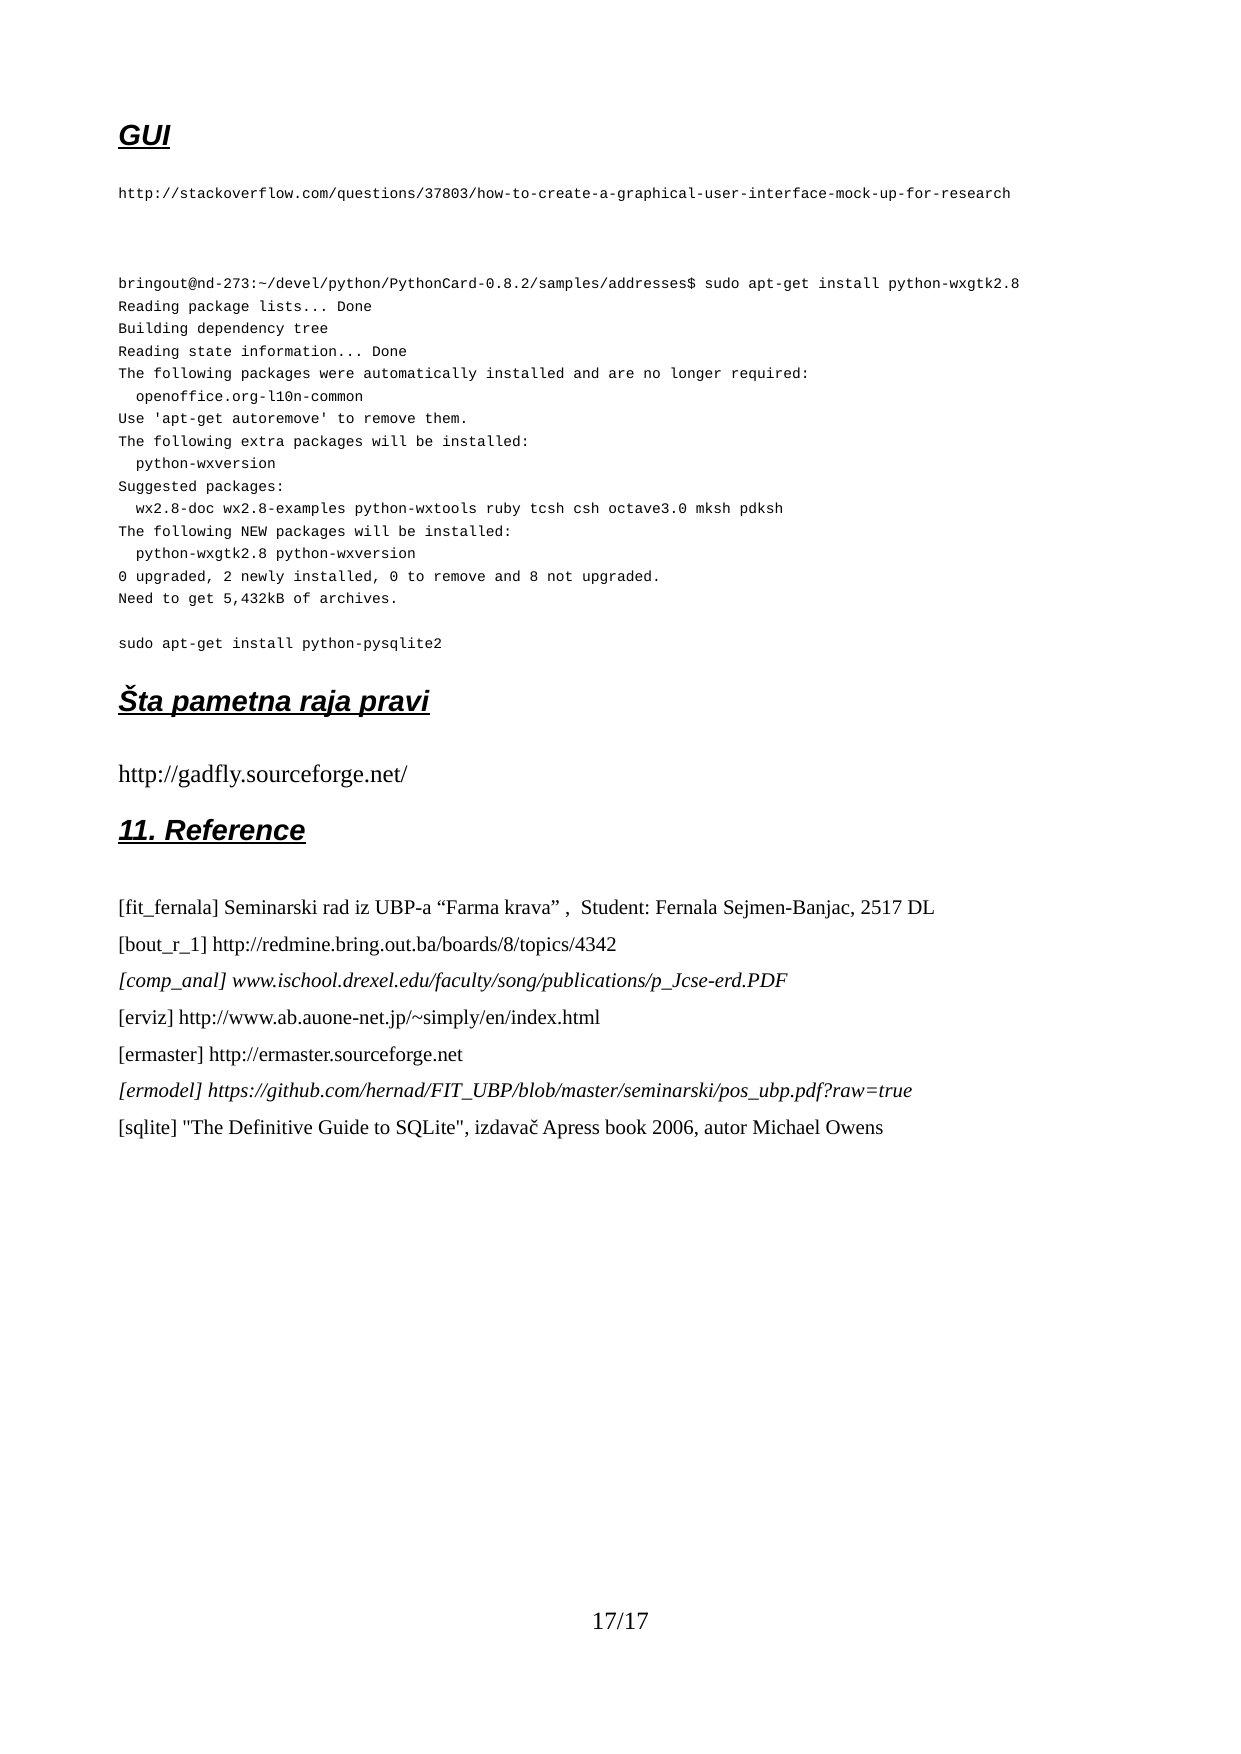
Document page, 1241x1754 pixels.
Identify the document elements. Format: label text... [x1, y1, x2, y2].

text http://gadfly.sourceforge.net/ [118, 759, 1122, 788]
text Building dependency tree [118, 322, 1122, 338]
text Suggested packages: [118, 479, 1122, 496]
text sudo apt-get install python-pysqlite2 [118, 637, 1122, 653]
text [sqlite] "The Definitive Guide to SQLite", izdavač Apress book 2006, autor Michael Owens [118, 1115, 1122, 1139]
subtitle GUI [118, 118, 1122, 152]
text The following extra packages will be installed: [118, 434, 1122, 451]
text [ermodel] https://github.com/hernad/FIT_UBP/blob/master/seminarski/pos_ubp.pdf?raw=true [118, 1078, 1122, 1102]
text [ermaster] http://ermaster.sourceforge.net [118, 1042, 1122, 1066]
text Reading package lists... Done [118, 299, 1122, 316]
text The following packages were automatically installed and are no longer required: [118, 367, 1122, 383]
text bringout@nd-273:~/devel/python/PythonCard-0.8.2/samples/addresses$ sudo apt-get install python-wxgtk2.8 [118, 277, 1122, 293]
text [fit_fernala] Seminarski rad iz UBP-a “Farma krava” , Student: Fernala Sejmen-Banjac, 2517 DL [118, 895, 1122, 919]
text 0 upgraded, 2 newly installed, 0 to remove and 8 not upgraded. [118, 569, 1122, 586]
text [erviz] http://www.ab.auone-net.jp/~simply/en/index.html [118, 1005, 1122, 1029]
text openoffice.org-l10n-common [118, 389, 1122, 406]
subtitle 11. Reference [118, 813, 1122, 846]
text python-wxversion [118, 457, 1122, 473]
text Reading state information... Done [118, 344, 1122, 361]
text http://stackoverflow.com/questions/37803/how-to-create-a-graphical-user-interface-mock-up-for-research [118, 187, 1122, 203]
text wx2.8-doc wx2.8-examples python-wxtools ruby tcsh csh octave3.0 mksh pdksh [118, 502, 1122, 518]
text [bout_r_1] http://redmine.bring.out.ba/boards/8/topics/4342 [118, 932, 1122, 956]
text [comp_anal] www.ischool.drexel.edu/faculty/song/publications/p_Jcse-erd.PDF [118, 968, 1122, 992]
text python-wxgtk2.8 python-wxversion [118, 547, 1122, 563]
text Use 'apt-get autoremove' to remove them. [118, 412, 1122, 428]
text Need to get 5,432kB of archives. [118, 592, 1122, 608]
subtitle Šta pametna raja pravi [118, 684, 1122, 718]
text The following NEW packages will be installed: [118, 524, 1122, 541]
